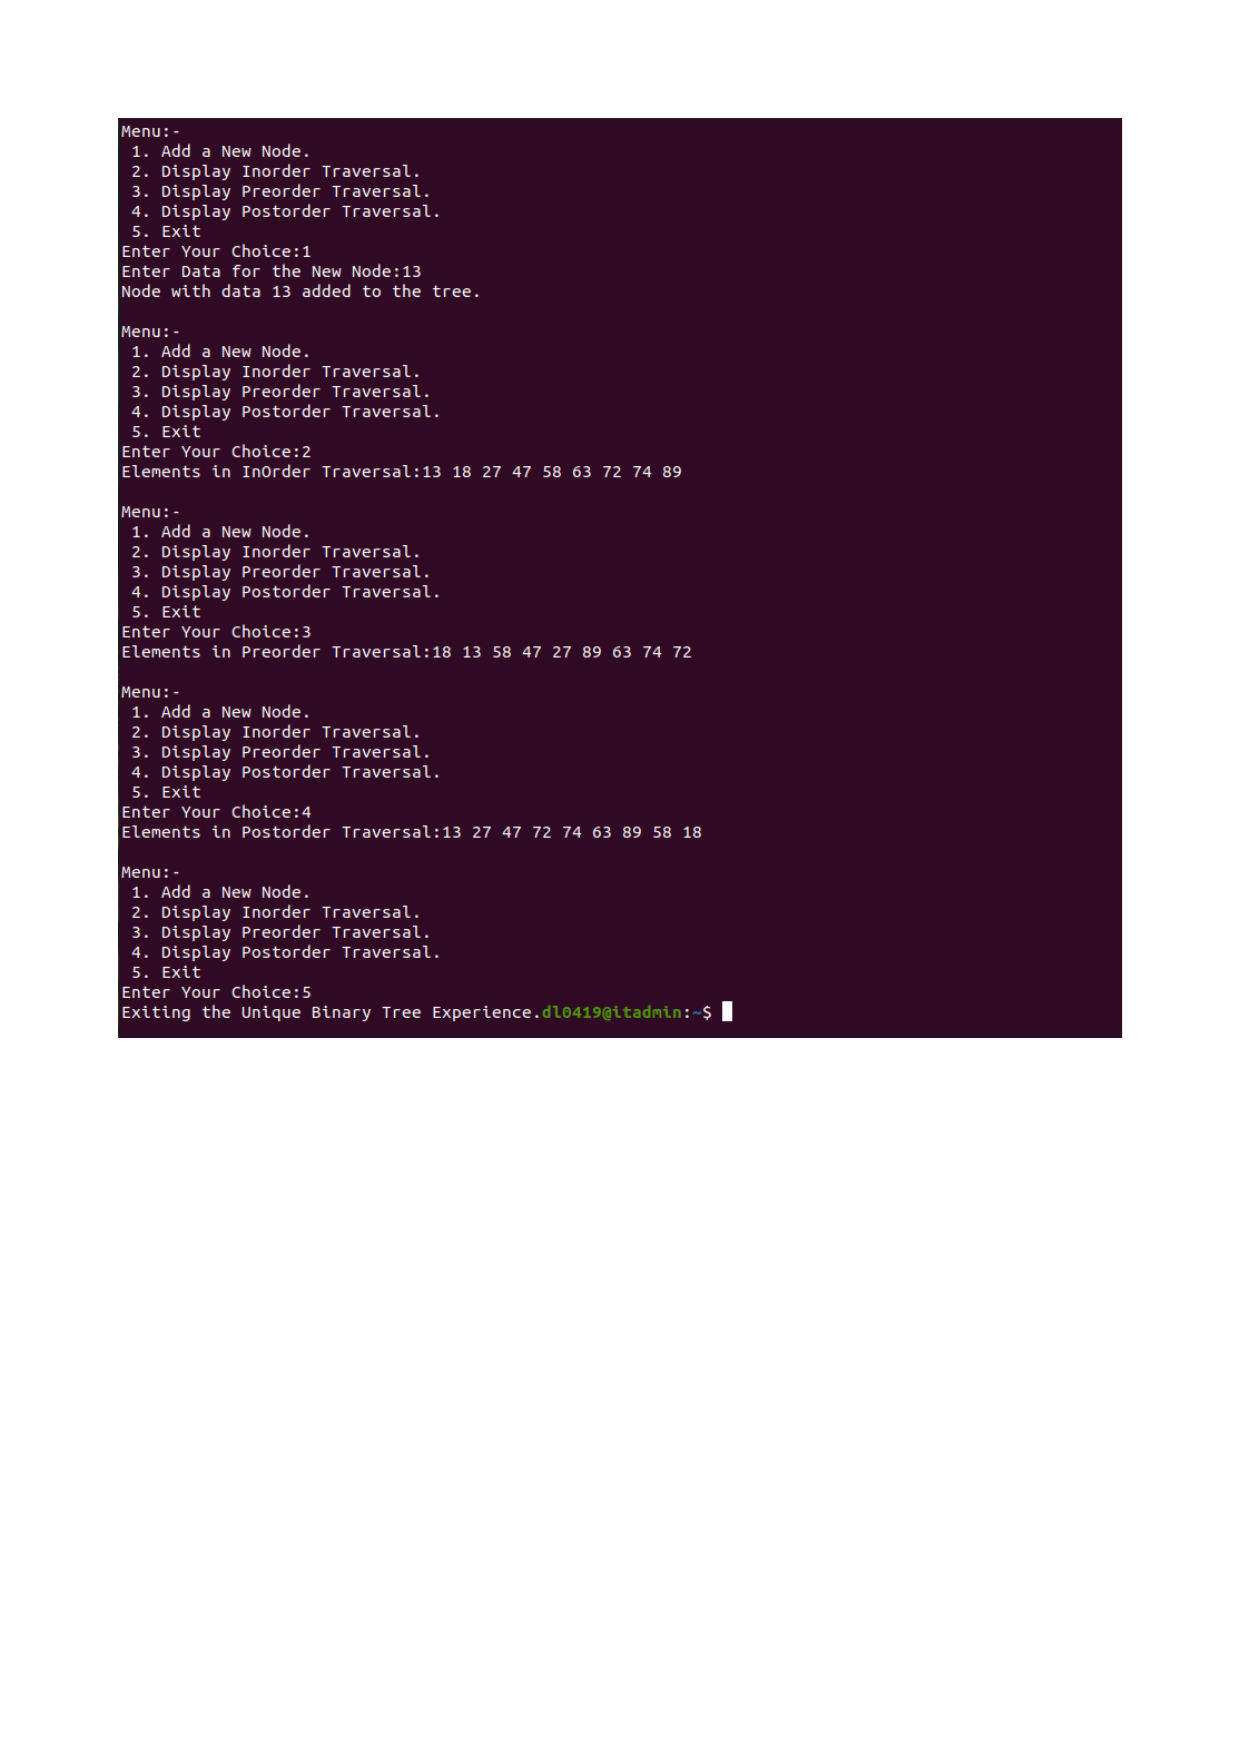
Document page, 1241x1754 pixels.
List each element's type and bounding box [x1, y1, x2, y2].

picture [118, 118, 1123, 1038]
